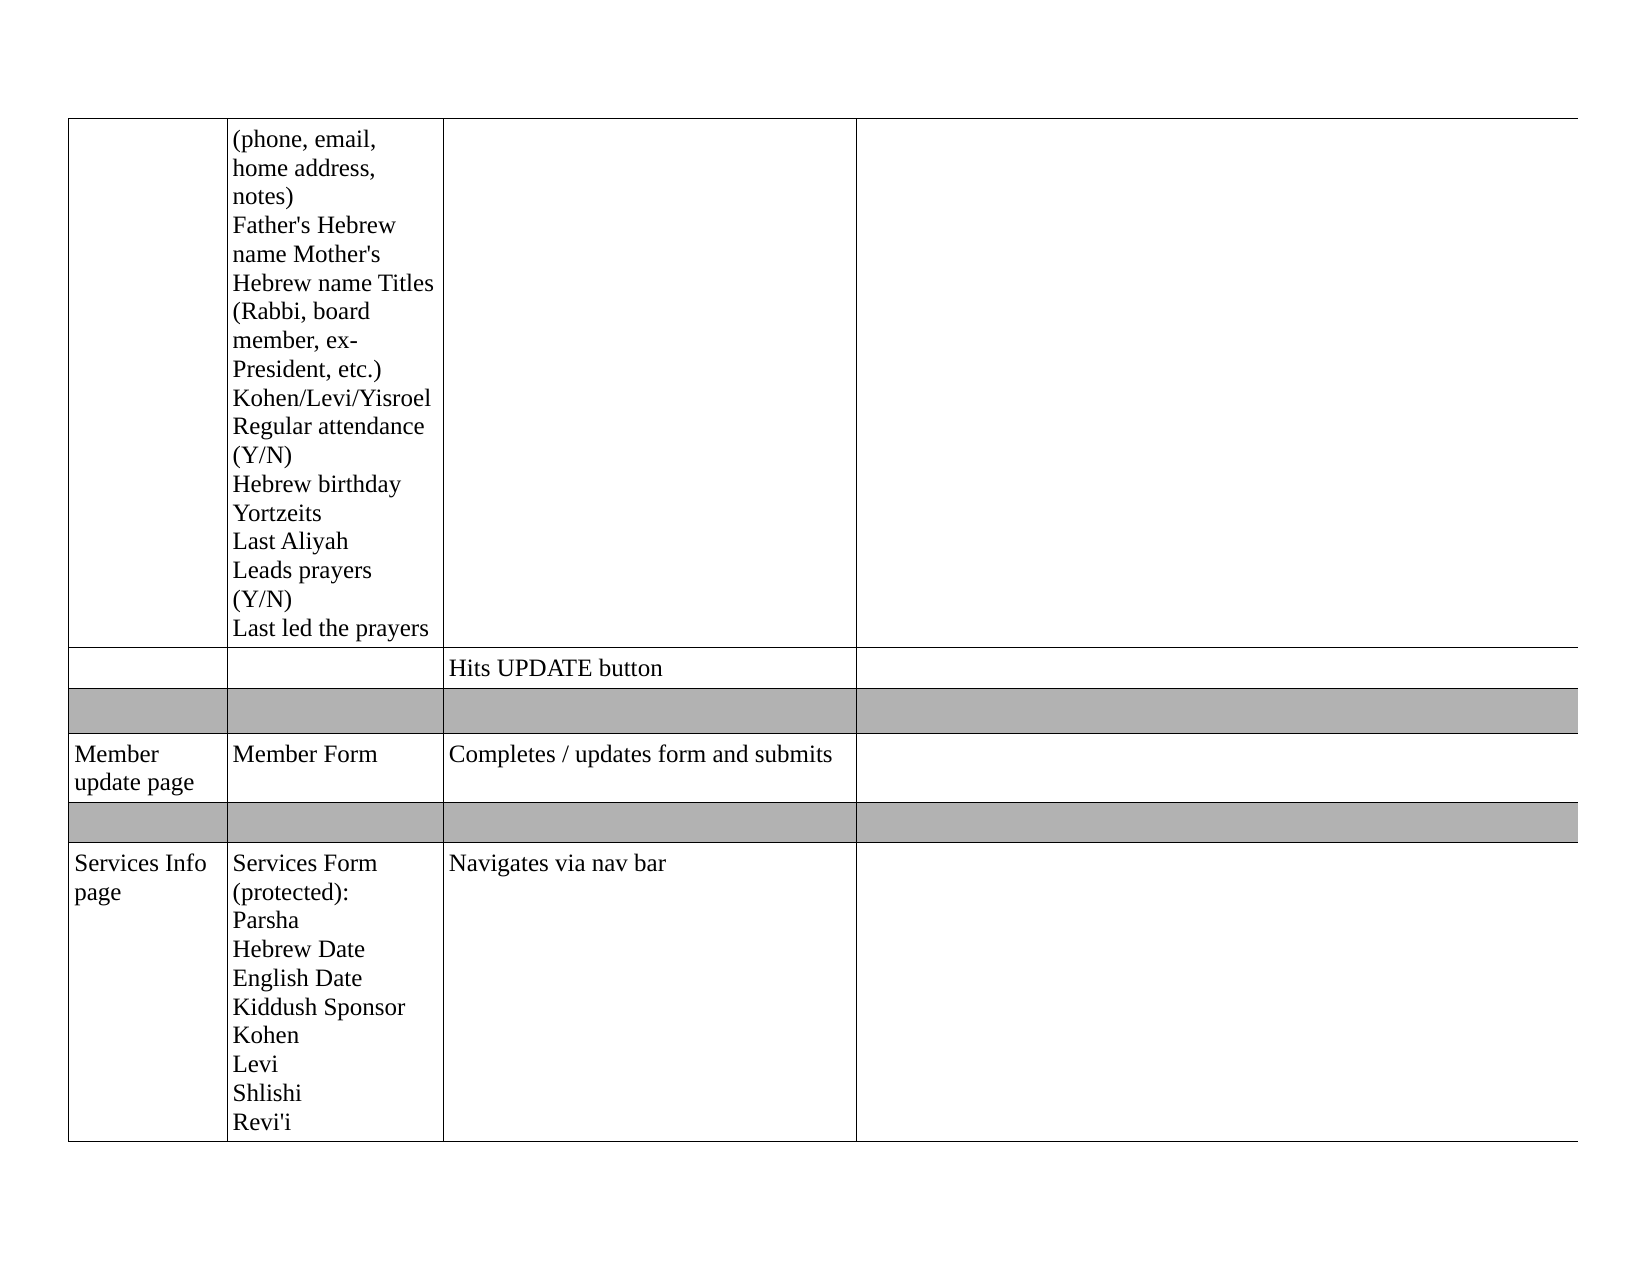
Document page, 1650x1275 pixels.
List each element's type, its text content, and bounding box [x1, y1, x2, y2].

table_cell [228, 648, 443, 687]
table_cell [857, 648, 1578, 687]
table_cell [444, 689, 856, 733]
table_cell [69, 689, 227, 733]
table_cell [444, 119, 856, 647]
table_cell [857, 803, 1578, 842]
table_cell [857, 734, 1578, 802]
table_cell Member update page [69, 734, 227, 802]
table_cell [857, 689, 1578, 733]
table_cell [69, 648, 227, 687]
table_cell [228, 803, 443, 842]
table_cell Member Form [228, 734, 443, 802]
table_cell [857, 843, 1578, 1141]
table_cell Hits UPDATE button [444, 648, 856, 687]
table_cell [444, 803, 856, 842]
table_cell [228, 689, 443, 733]
table_cell Services Form (protected): Parsha Hebrew Date English Date Kiddush Sponsor Kohen Levi Shlishi Revi'i [228, 843, 443, 1141]
table_cell (phone, email, home address, notes) Father's Hebrew name Mother's Hebrew name Titles (Rabbi, board member, ex-President, etc.) Kohen/Levi/Yisroel Regular attendance (Y/N) Hebrew birthday Yortzeits Last Aliyah Leads prayers (Y/N) Last led the prayers [228, 119, 443, 647]
table_cell [69, 803, 227, 842]
table_cell [69, 119, 227, 647]
table_cell Completes / updates form and submits [444, 734, 856, 802]
table_cell Navigates via nav bar [444, 843, 856, 1141]
table_cell [857, 119, 1578, 647]
table_cell Services Info page [69, 843, 227, 1141]
